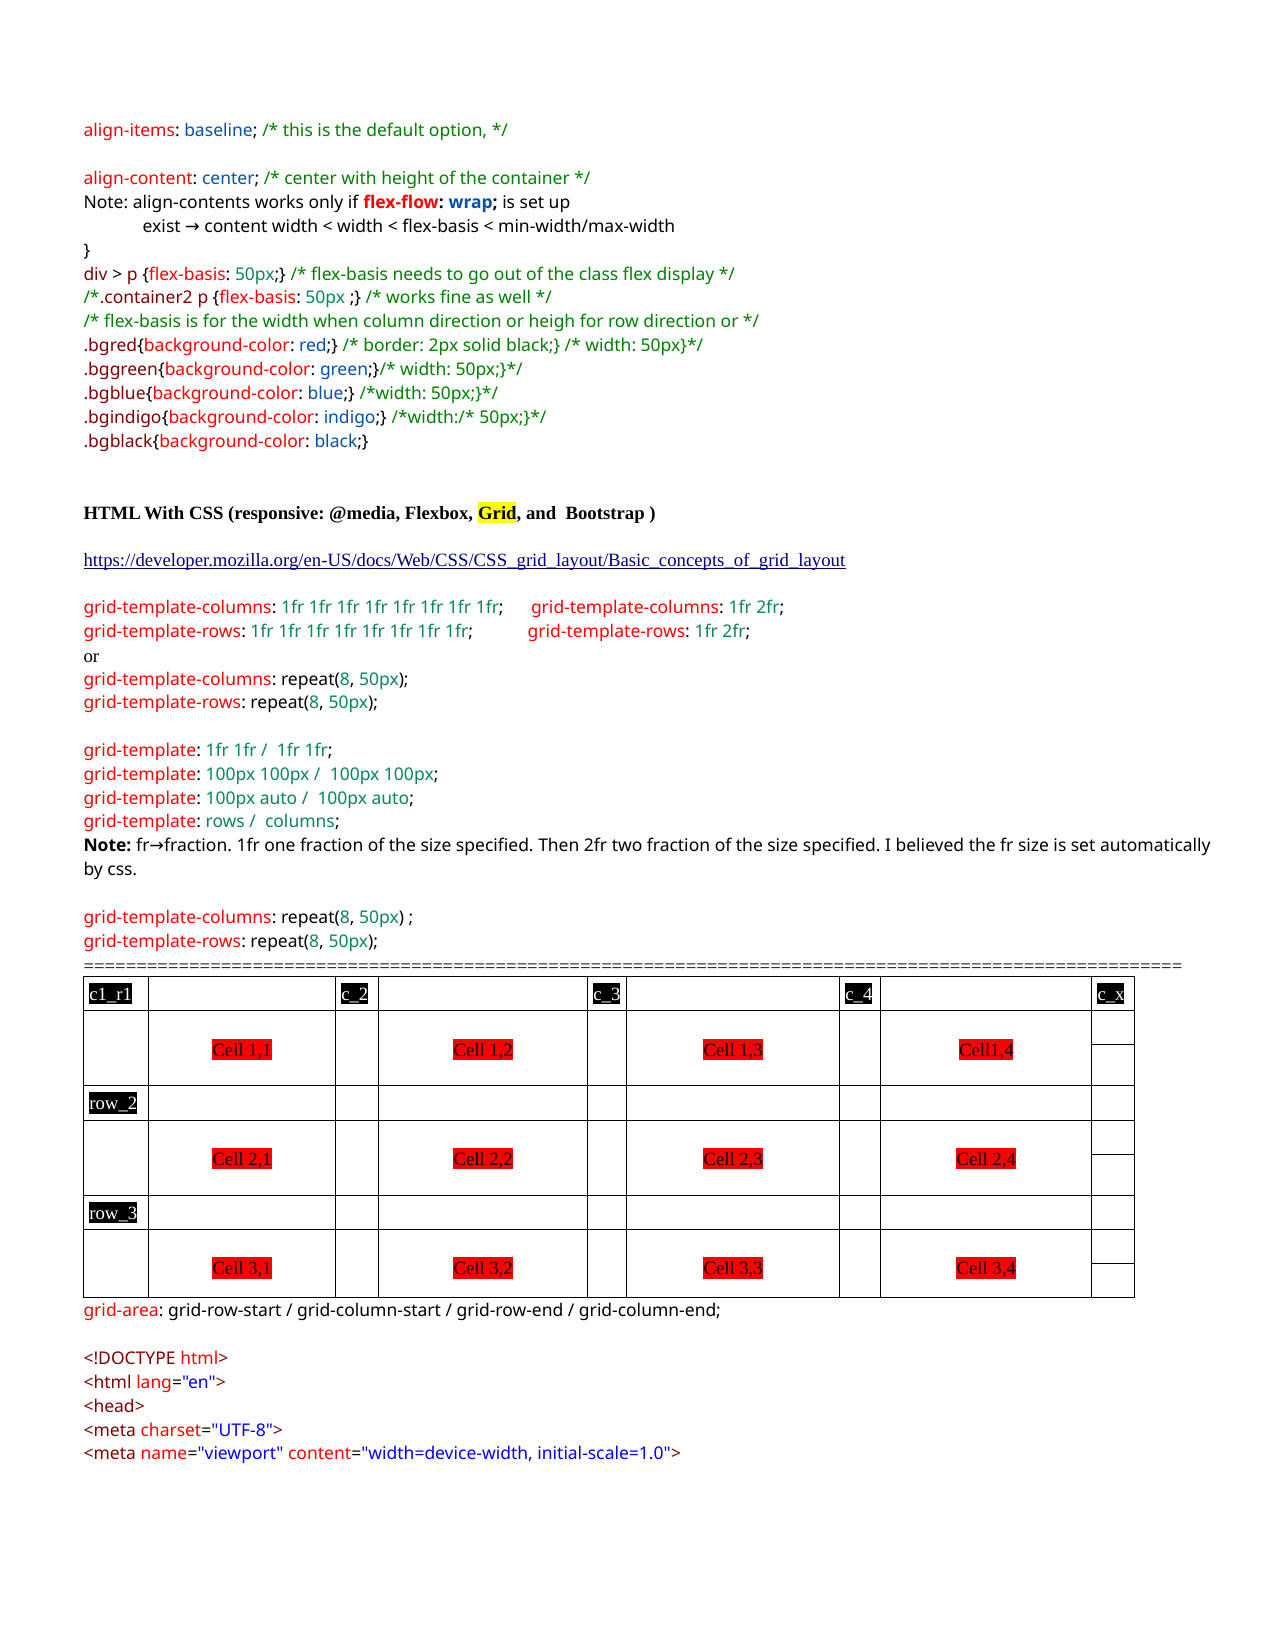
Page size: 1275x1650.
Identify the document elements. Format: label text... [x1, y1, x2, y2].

table_cell Cell 1,3 [627, 1011, 839, 1085]
text .bgindigo{background-color: indigo;} /*width:/* 50px;}*/ [83, 404, 1217, 428]
table_cell [84, 1011, 148, 1085]
table_header c_2 [336, 977, 378, 1010]
text Note: fr→fraction. 1fr one fraction of the size specified. Then 2fr two fraction of the size specified. I believed the fr size is set automatically by css. [83, 833, 1217, 881]
table_cell [840, 1230, 880, 1297]
table_cell Cell 3,2 [379, 1230, 587, 1297]
table_cell [840, 1011, 880, 1085]
text grid-template-columns: repeat(8, 50px); [83, 666, 1217, 690]
table_cell [149, 1086, 335, 1119]
text grid-template-rows: repeat(8, 50px); [83, 928, 1217, 952]
text <!DOCTYPE html> [83, 1346, 1217, 1369]
table_header c_4 [840, 977, 880, 1010]
table_cell [840, 1196, 880, 1229]
table_cell [588, 1196, 626, 1229]
text grid-template: 100px auto / 100px auto; [83, 785, 1217, 809]
text HTML With CSS (responsive: @media, Flexbox, Grid, and Bootstrap ) [83, 500, 1217, 523]
text align-items: baseline; /* this is the default option, */ [83, 118, 1217, 142]
table_cell [336, 1011, 378, 1085]
table_cell Cell 1,2 [379, 1011, 587, 1085]
table_cell [1092, 1121, 1134, 1153]
table_cell [1092, 1264, 1134, 1297]
text <meta charset="UTF-8"> [83, 1417, 1217, 1441]
table_cell [881, 1196, 1091, 1229]
text <meta name="viewport" content="width=device-width, initial-scale=1.0"> [83, 1441, 1217, 1465]
table_cell [149, 1196, 335, 1229]
table_header c1_r1 [84, 977, 148, 1010]
table_cell Cell 2,4 [881, 1121, 1091, 1195]
table_cell [84, 1121, 148, 1195]
table_cell Cell 2,3 [627, 1121, 839, 1195]
text grid-template: 1fr 1fr / 1fr 1fr; [83, 738, 1217, 761]
text or [83, 642, 1217, 666]
text .bggreen{background-color: green;}/* width: 50px;}*/ [83, 357, 1217, 381]
text Note: align-contents works only if flex-flow: wrap; is set up [83, 190, 1217, 213]
table_cell [1092, 1086, 1134, 1119]
text grid-template-columns: 1fr 1fr 1fr 1fr 1fr 1fr 1fr 1fr; grid-template-columns: 1fr 2fr; [83, 595, 1217, 618]
table_header c_3 [588, 977, 626, 1010]
text ======================================================================================================== [83, 952, 1217, 976]
text .bgblue{background-color: blue;} /*width: 50px;}*/ [83, 381, 1217, 404]
table_cell [1092, 1011, 1134, 1044]
text grid-template: rows / columns; [83, 809, 1217, 833]
text <html lang="en"> [83, 1369, 1217, 1393]
table_cell Cell 3,1 [149, 1230, 335, 1297]
table_cell row_3 [84, 1196, 148, 1229]
table_cell row_2 [84, 1086, 148, 1119]
text exist → content width < width < flex-basis < min-width/max-width [83, 213, 1217, 237]
table_cell Cell 2,2 [379, 1121, 587, 1195]
table_cell [588, 1121, 626, 1195]
text grid-area: grid-row-start / grid-column-start / grid-row-end / grid-column-end; [83, 1298, 1217, 1322]
table_header [149, 977, 335, 1010]
table_cell [588, 1230, 626, 1297]
text grid-template: 100px 100px / 100px 100px; [83, 761, 1217, 785]
table_cell [84, 1230, 148, 1297]
table_cell [881, 1086, 1091, 1119]
text https://developer.mozilla.org/en-US/docs/Web/CSS/CSS_grid_layout/Basic_concepts_of_grid_layout [83, 547, 1217, 571]
text /* flex-basis is for the width when column direction or heigh for row direction or */ [83, 309, 1217, 333]
table_cell [1092, 1045, 1134, 1085]
text /*.container2 p {flex-basis: 50px ;} /* works fine as well */ [83, 285, 1217, 309]
table_cell [588, 1011, 626, 1085]
text align-content: center; /* center with height of the container */ [83, 166, 1217, 190]
text } [83, 237, 1217, 261]
table_cell [336, 1230, 378, 1297]
text <head> [83, 1393, 1217, 1417]
table_cell [840, 1121, 880, 1195]
table_cell Cell 2,1 [149, 1121, 335, 1195]
table_header [379, 977, 587, 1010]
table_header [627, 977, 839, 1010]
table_header c_x [1092, 977, 1134, 1010]
table_cell Cell1,4 [881, 1011, 1091, 1085]
table_cell Cell 3,3 [627, 1230, 839, 1297]
table_cell [840, 1086, 880, 1119]
text grid-template-rows: repeat(8, 50px); [83, 690, 1217, 714]
table_cell [379, 1086, 587, 1119]
table_cell [336, 1086, 378, 1119]
table_cell Cell 3,4 [881, 1230, 1091, 1297]
text .bgblack{background-color: black;} [83, 428, 1217, 452]
text .bgred{background-color: red;} /* border: 2px solid black;} /* width: 50px}*/ [83, 333, 1217, 357]
table_cell Cell 1,1 [149, 1011, 335, 1085]
table_header [881, 977, 1091, 1010]
table_cell [627, 1086, 839, 1119]
text div > p {flex-basis: 50px;} /* flex-basis needs to go out of the class flex display */ [83, 261, 1217, 285]
table_cell [336, 1196, 378, 1229]
text grid-template-rows: 1fr 1fr 1fr 1fr 1fr 1fr 1fr 1fr; grid-template-rows: 1fr 2fr; [83, 618, 1217, 642]
table_cell [1092, 1155, 1134, 1195]
table_cell [1092, 1230, 1134, 1263]
table_cell [627, 1196, 839, 1229]
table_cell [379, 1196, 587, 1229]
table_cell [1092, 1196, 1134, 1229]
table_cell [588, 1086, 626, 1119]
text grid-template-columns: repeat(8, 50px) ; [83, 904, 1217, 928]
table_cell [336, 1121, 378, 1195]
